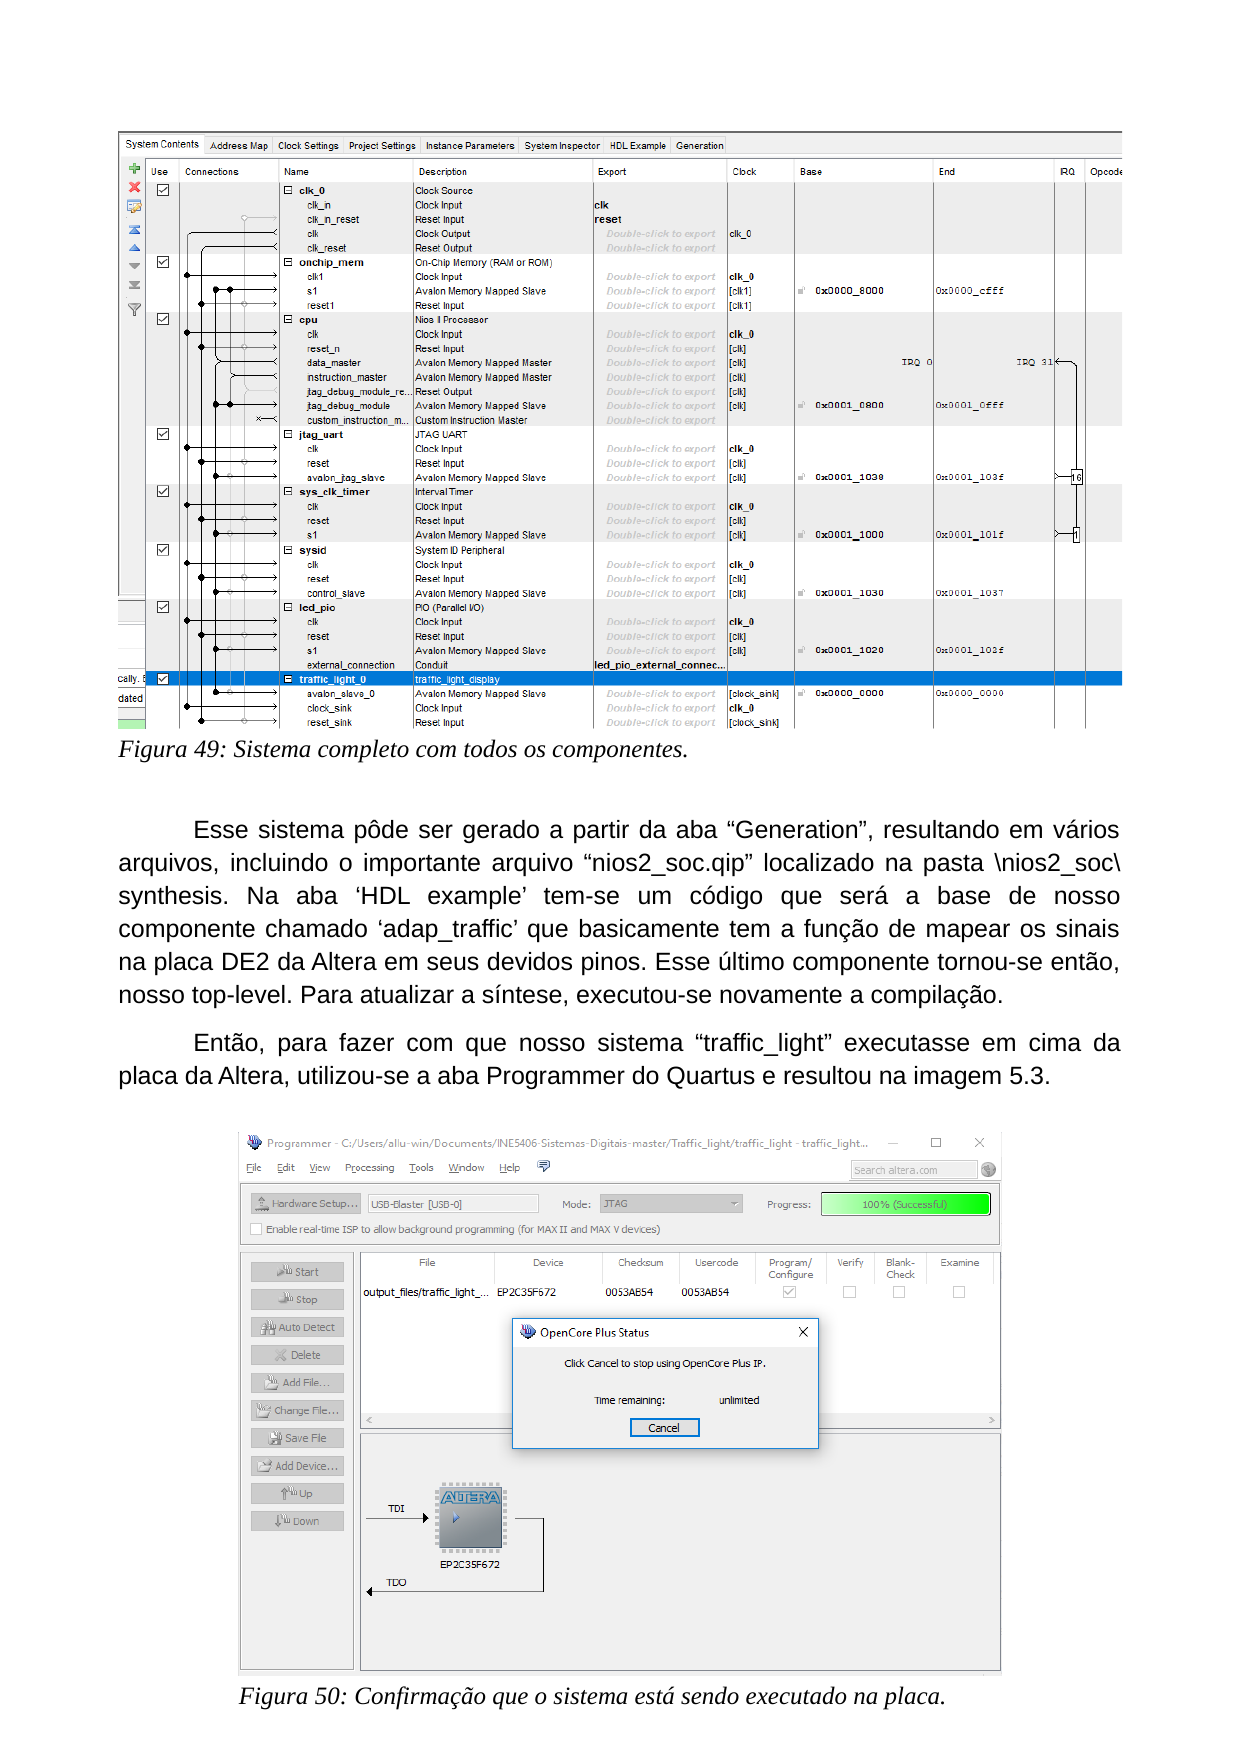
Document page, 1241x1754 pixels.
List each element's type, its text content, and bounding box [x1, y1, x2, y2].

picture [238, 1132, 1002, 1676]
text [239, 1119, 1001, 1132]
text Então, para fazer com que nosso sistema “traffic_light” executasse em cima da placa da Altera, utilizou-se a aba Programmer do Quartus e resultou na imagem 5.3. [118, 1028, 1122, 1089]
text [239, 1710, 1001, 1724]
picture [118, 130, 1123, 729]
text Figura 5.3: Confirmação que o sistema está sendo executado na placa. [239, 1676, 1001, 1710]
text Figura 5.2: Sistema completo com todos os componentes. [118, 729, 1122, 763]
text Esse sistema pôde ser gerado a partir da aba “Generation”, resultando em vários arquivos, incluindo o importante arquivo “nios2_soc.qip” localizado na pasta \nios2_soc\synthesis. Na aba ‘HDL example’ tem-se um código que será a base de nosso componente chamado ‘adap_traffic’ que basicamente tem a função de mapear os sinais na placa DE2 da Altera em seus devidos pinos. Esse último componente tornou-se então, nosso top-level. Para atualizar a síntese, executou-se novamente a compilação. [118, 815, 1122, 1009]
